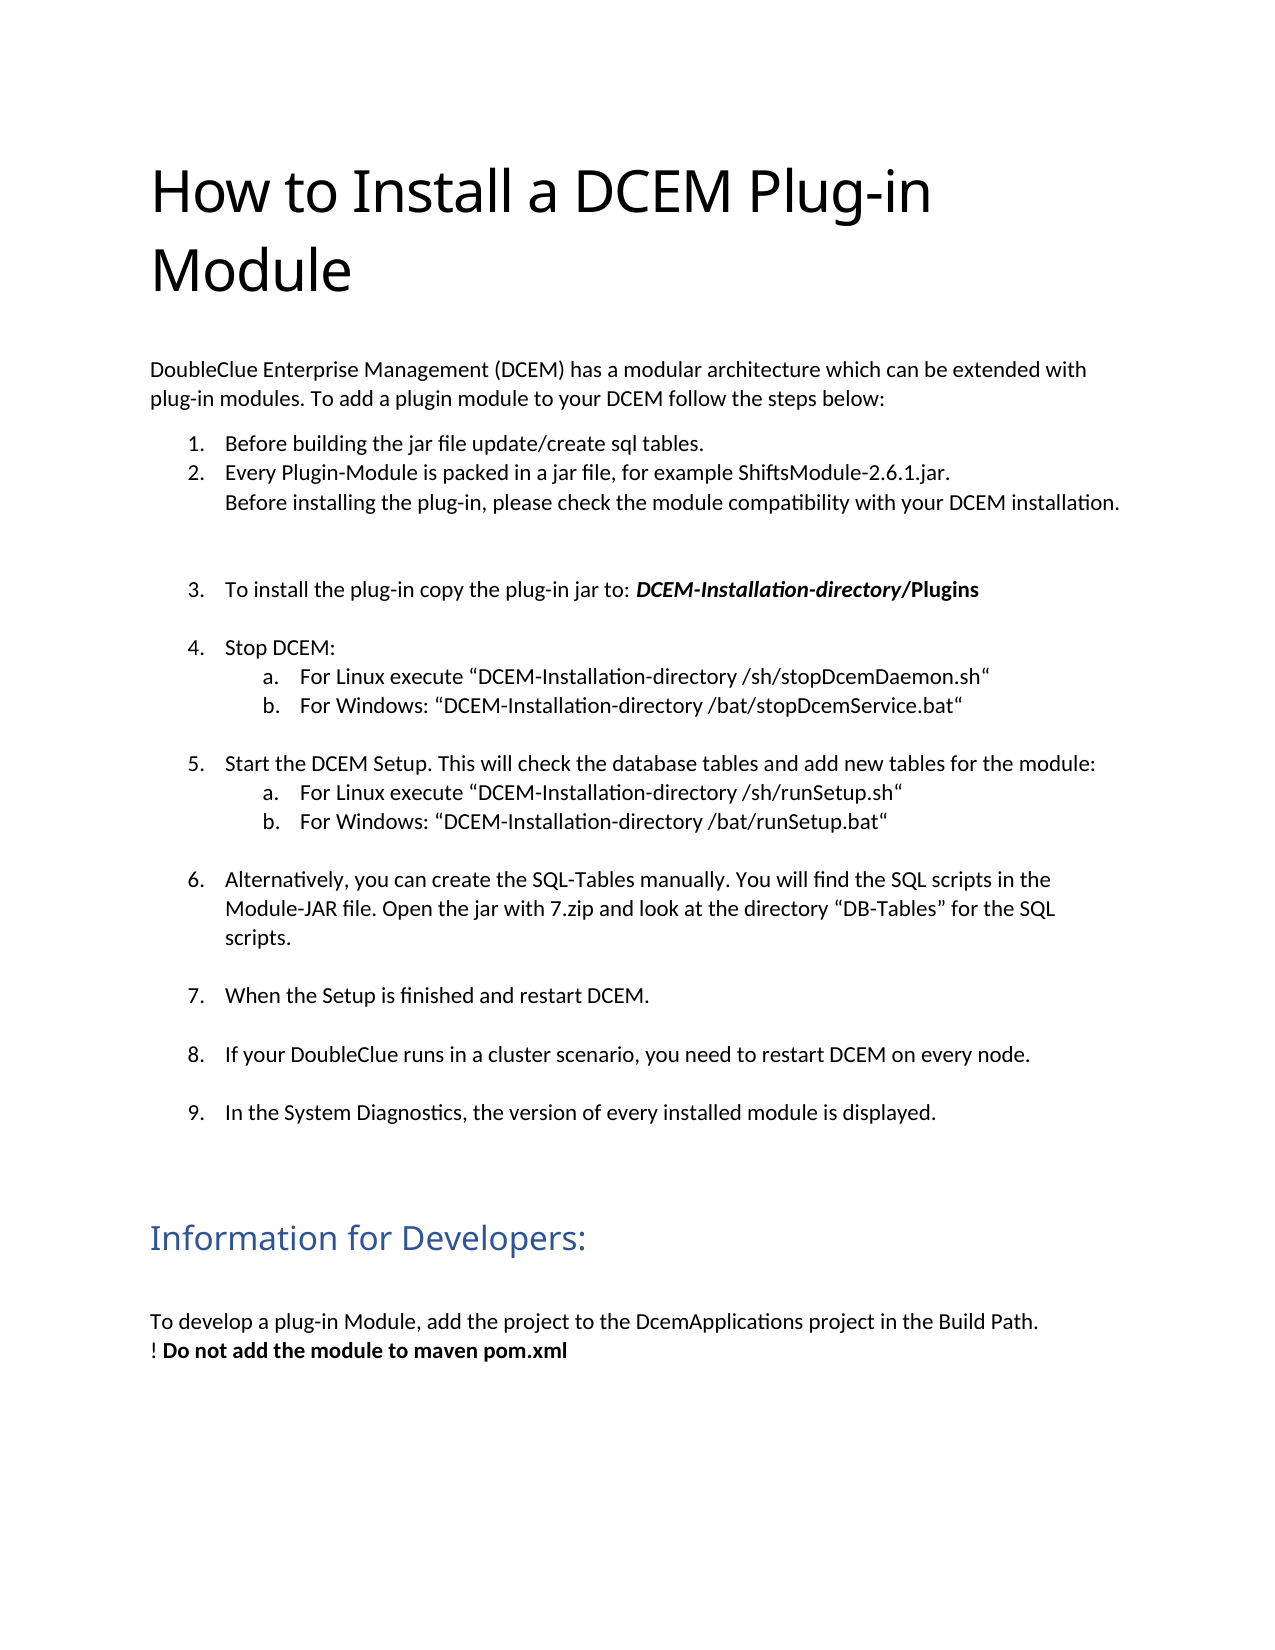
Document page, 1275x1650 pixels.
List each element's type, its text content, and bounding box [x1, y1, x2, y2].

list Start the DCEM Setup. This will check the database tables and add new tables for the module: [187, 749, 1125, 777]
list For Linux execute “DCEM-Installation-directory /sh/runSetup.sh“ [262, 778, 1125, 806]
list For Windows: “DCEM-Installation-directory /bat/stopDcemService.bat“ [262, 691, 1125, 748]
list Stop DCEM: [187, 633, 1125, 661]
list When the Setup is finished and restart DCEM. [187, 982, 1125, 1039]
subtitle Information for Developers: [150, 1214, 1125, 1260]
list In the System Diagnostics, the version of every installed module is displayed. [187, 1098, 1125, 1126]
list Every Plugin-Module is packed in a jar file, for example ShiftsModule-2.6.1.jar. Before installing the plug-in, please check the module compatibility with your DCEM installation. [187, 458, 1125, 574]
text DoubleClue Enterprise Management (DCEM) has a modular architecture which can be extended with plug-in modules. To add a plugin module to your DCEM follow the steps below: [150, 355, 1125, 412]
list Before building the jar file update/create sql tables. [187, 429, 1125, 457]
text How to Install a DCEM Plug-in Module [150, 150, 1125, 309]
list If your DoubleClue runs in a cluster scenario, you need to restart DCEM on every node. [187, 1040, 1125, 1097]
list To install the plug-in copy the plug-in jar to: DCEM-Installation-directory/Plugins [187, 575, 1125, 632]
list For Windows: “DCEM-Installation-directory /bat/runSetup.bat“ [262, 807, 1125, 864]
list For Linux execute “DCEM-Installation-directory /sh/stopDcemDaemon.sh“ [262, 662, 1125, 690]
list Alternatively, you can create the SQL-Tables manually. You will find the SQL scripts in the Module-JAR file. Open the jar with 7.zip and look at the directory “DB-Tables” for the SQL scripts. [187, 865, 1125, 981]
text To develop a plug-in Module, add the project to the DcemApplications project in the Build Path. ! Do not add the module to maven pom.xml [150, 1307, 1125, 1364]
